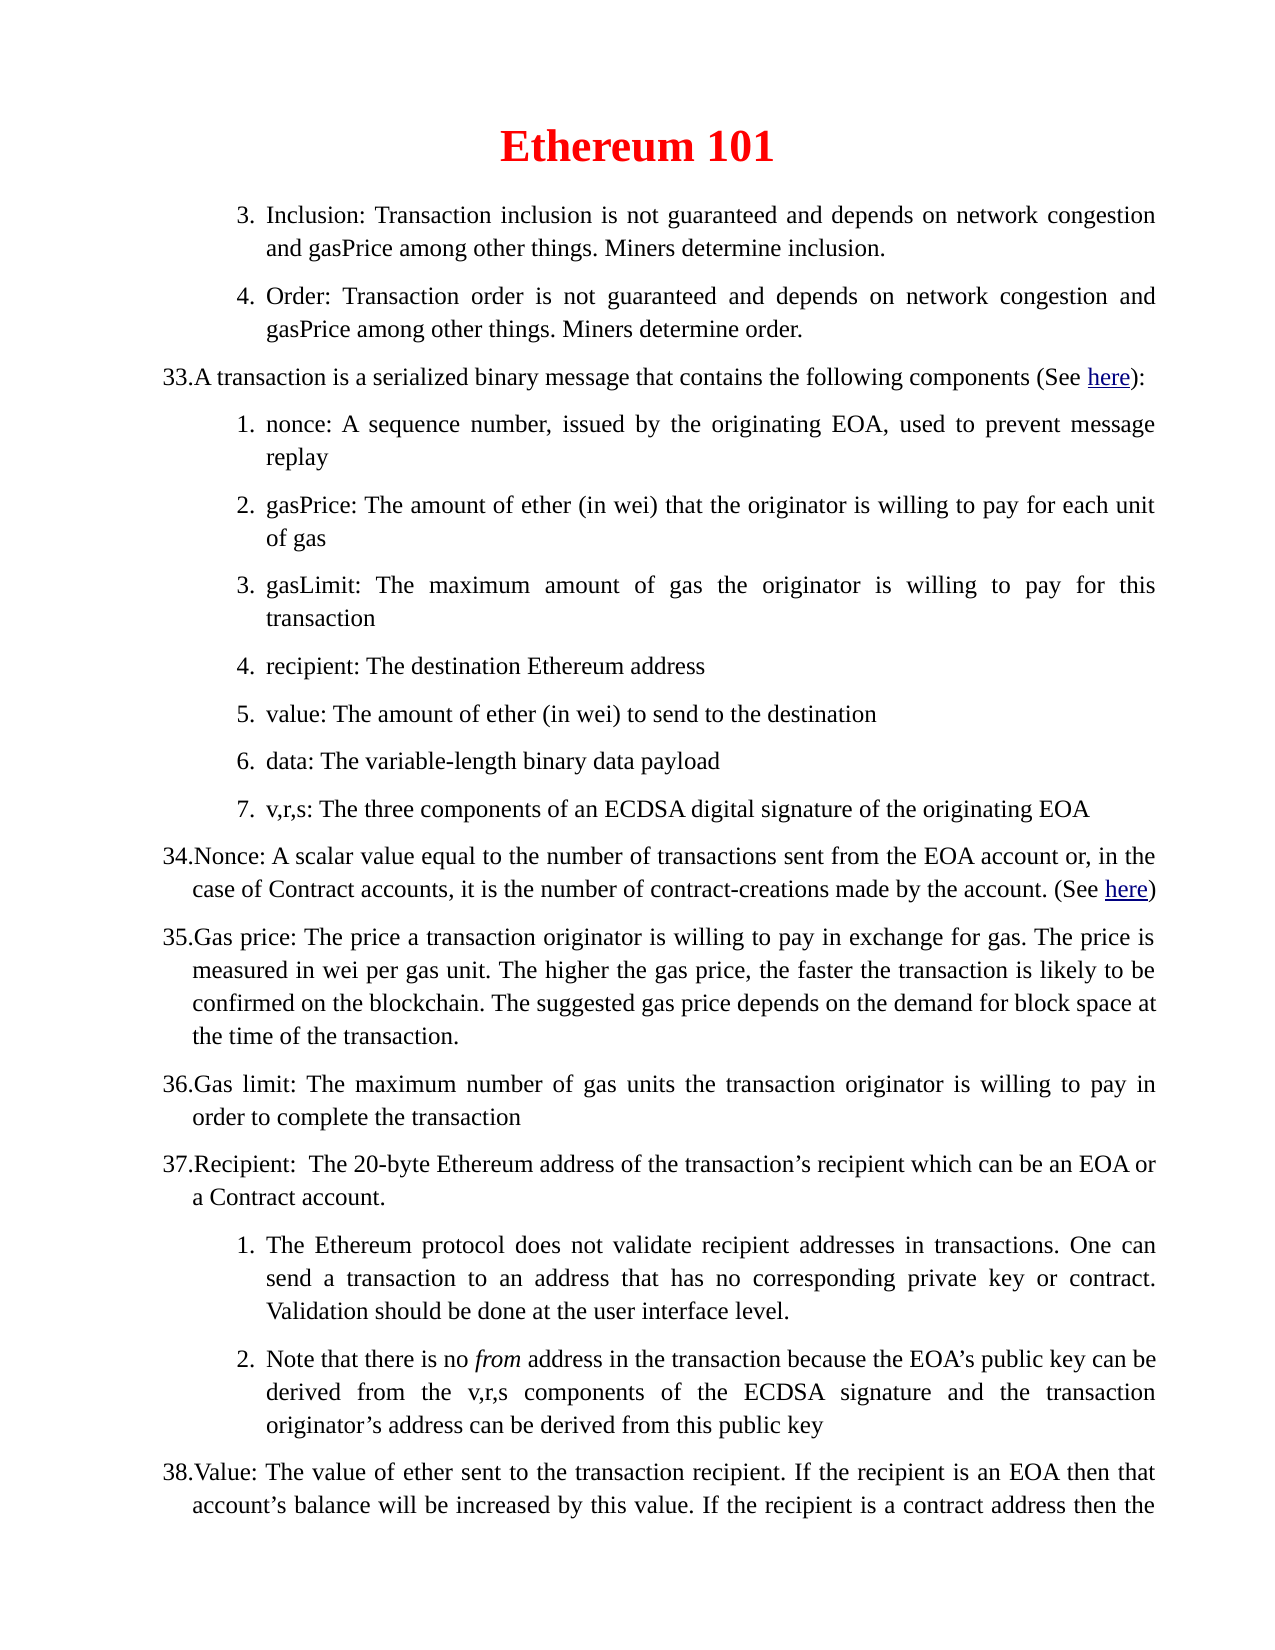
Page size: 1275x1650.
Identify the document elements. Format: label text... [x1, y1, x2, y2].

list A transaction is a serialized binary message that contains the following components (See here): [162, 362, 1157, 390]
list nonce: A sequence number, issued by the originating EOA, used to prevent message replay [236, 409, 1157, 471]
list gasPrice: The amount of ether (in wei) that the originator is willing to pay for each unit of gas [236, 490, 1157, 552]
list Gas price: The price a transaction originator is willing to pay in exchange for gas. The price is measured in wei per gas unit. The higher the gas price, the faster the transaction is likely to be confirmed on the blockchain. The suggested gas price depends on the demand for block space at the time of the transaction. [162, 922, 1157, 1050]
list Note that there is no from address in the transaction because the EOA’s public key can be derived from the v,r,s components of the ECDSA signature and the transaction originator’s address can be derived from this public key [236, 1344, 1157, 1438]
list recipient: The destination Ethereum address [236, 651, 1157, 680]
list The Ethereum protocol does not validate recipient addresses in transactions. One can send a transaction to an address that has no corresponding private key or contract. Validation should be done at the user interface level. [236, 1230, 1157, 1325]
list Value: The value of ether sent to the transaction recipient. If the recipient is an EOA then that account’s balance will be increased by this value. If the recipient is a contract address then the [162, 1457, 1157, 1519]
list gasLimit: The maximum amount of gas the originator is willing to pay for this transaction [236, 570, 1157, 632]
list Inclusion: Transaction inclusion is not guaranteed and depends on network congestion and gasPrice among other things. Miners determine inclusion. [236, 200, 1157, 262]
list value: The amount of ether (in wei) to send to the destination [236, 699, 1157, 727]
list Nonce: A scalar value equal to the number of transactions sent from the EOA account or, in the case of Contract accounts, it is the number of contract-creations made by the account. (See here) [162, 841, 1157, 903]
list data: The variable-length binary data payload [236, 746, 1157, 775]
list Order: Transaction order is not guaranteed and depends on network congestion and gasPrice among other things. Miners determine order. [236, 281, 1157, 343]
list Recipient: The 20-byte Ethereum address of the transaction’s recipient which can be an EOA or a Contract account. [162, 1149, 1157, 1211]
list Gas limit: The maximum number of gas units the transaction originator is willing to pay in order to complete the transaction [162, 1069, 1157, 1131]
list v,r,s: The three components of an ECDSA digital signature of the originating EOA [236, 794, 1157, 823]
